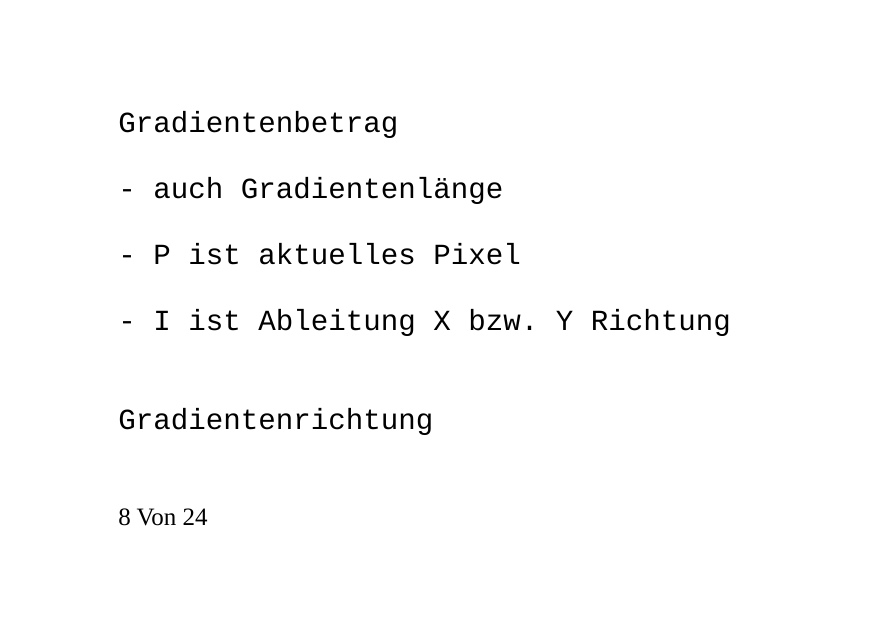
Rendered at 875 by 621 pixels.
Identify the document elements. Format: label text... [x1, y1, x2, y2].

text Gradientenbetrag [118, 108, 756, 141]
text - I ist Ableitung X bzw. Y Richtung [118, 306, 756, 339]
text - auch Gradientenlänge [118, 174, 756, 207]
text - P ist aktuelles Pixel [118, 240, 756, 273]
text Gradientenrichtung [118, 405, 756, 438]
